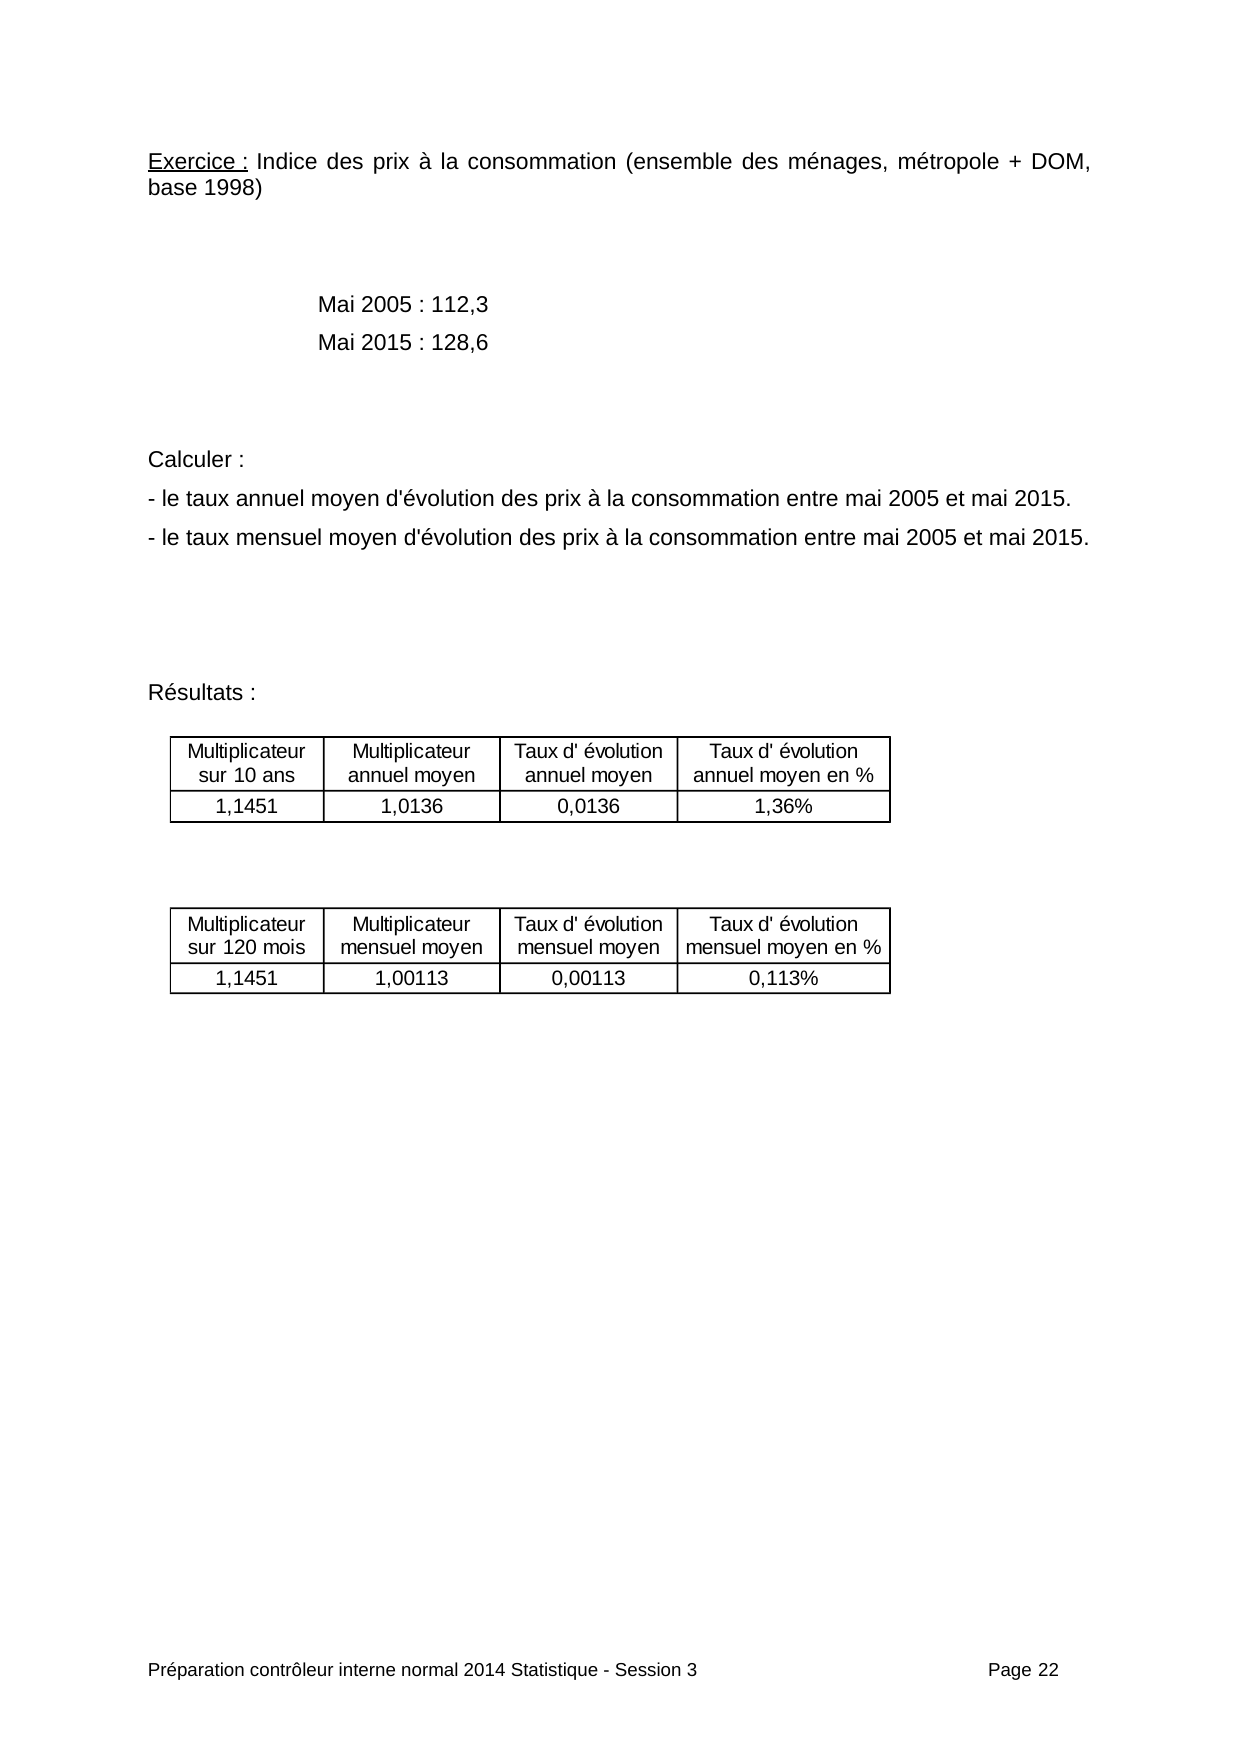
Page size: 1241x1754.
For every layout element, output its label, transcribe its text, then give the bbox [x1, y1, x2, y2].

text - le taux mensuel moyen d'évolution des prix à la consommation entre mai 2005 et mai 2015. [148, 524, 1093, 550]
text Mai 2015 : 128,6 [148, 329, 1093, 356]
text Résultats : [148, 679, 1093, 705]
text Mai 2005 : 112,3 [148, 291, 1093, 317]
text - le taux annuel moyen d'évolution des prix à la consommation entre mai 2005 et mai 2015. [148, 485, 1093, 511]
text Calculer : [148, 446, 1093, 472]
text Exercice : Indice des prix à la consommation (ensemble des ménages, métropole + DOM, base 1998) [148, 148, 1093, 200]
